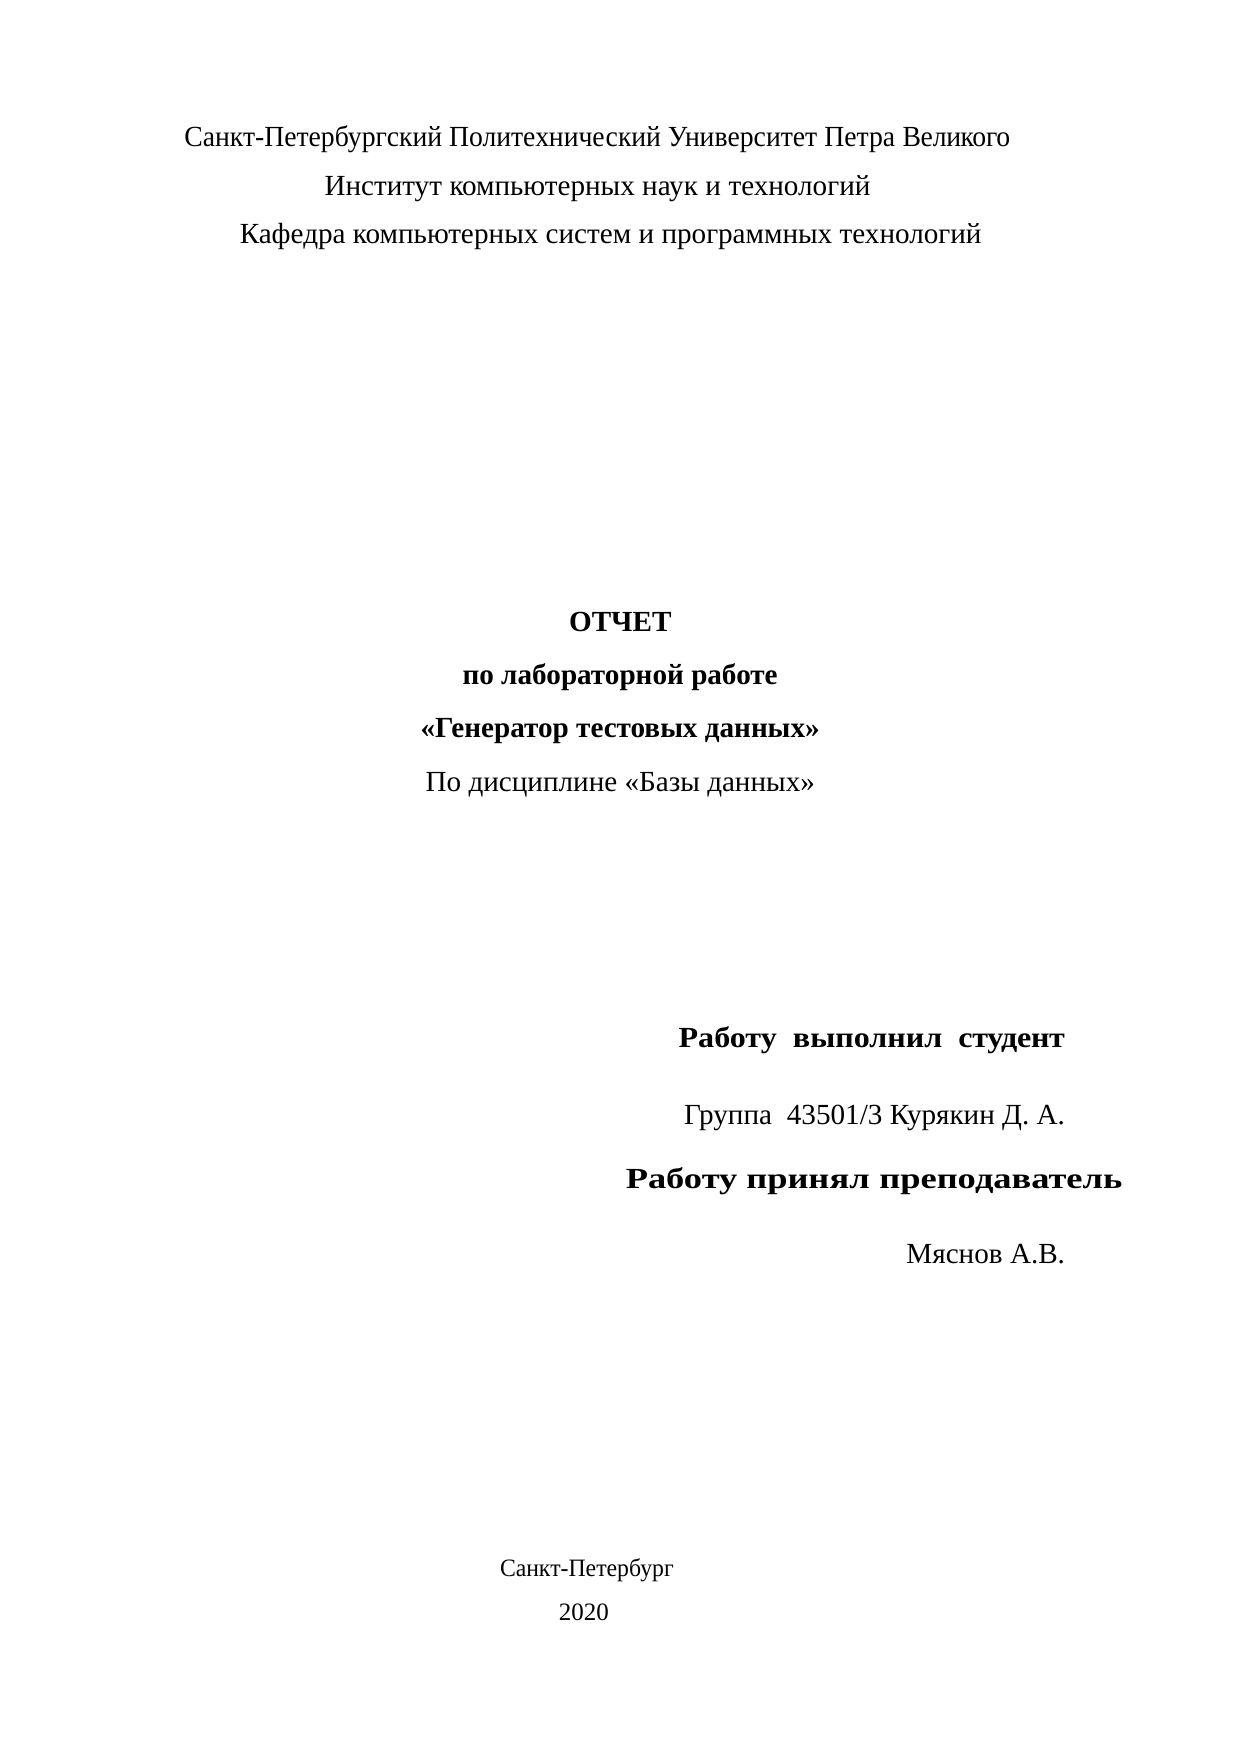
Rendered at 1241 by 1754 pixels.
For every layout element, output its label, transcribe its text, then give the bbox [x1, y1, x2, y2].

text 2020 [118, 1597, 675, 1626]
text по лабораторной работе [118, 657, 1122, 691]
text Группа 43501/3 Курякин Д. А. [118, 1097, 1065, 1130]
text Санкт-Петербург [118, 1553, 675, 1582]
text Мяснов А.В. [118, 1236, 1065, 1270]
text ОТЧЕТ [118, 604, 1122, 638]
text По дисциплине «Базы данных» [118, 764, 1122, 797]
text Кафедра компьютерных систем и программных технологий [239, 216, 1122, 250]
text Работу выполнил студент [118, 1020, 1065, 1053]
text «Генератор тестовых данных» [118, 711, 1122, 744]
text Институт компьютерных наук и технологий [173, 168, 1022, 201]
text Санкт-Петербургский Политехнический Университет Петра Великого [173, 119, 1022, 152]
text Работу принял преподаватель [118, 1161, 1122, 1195]
